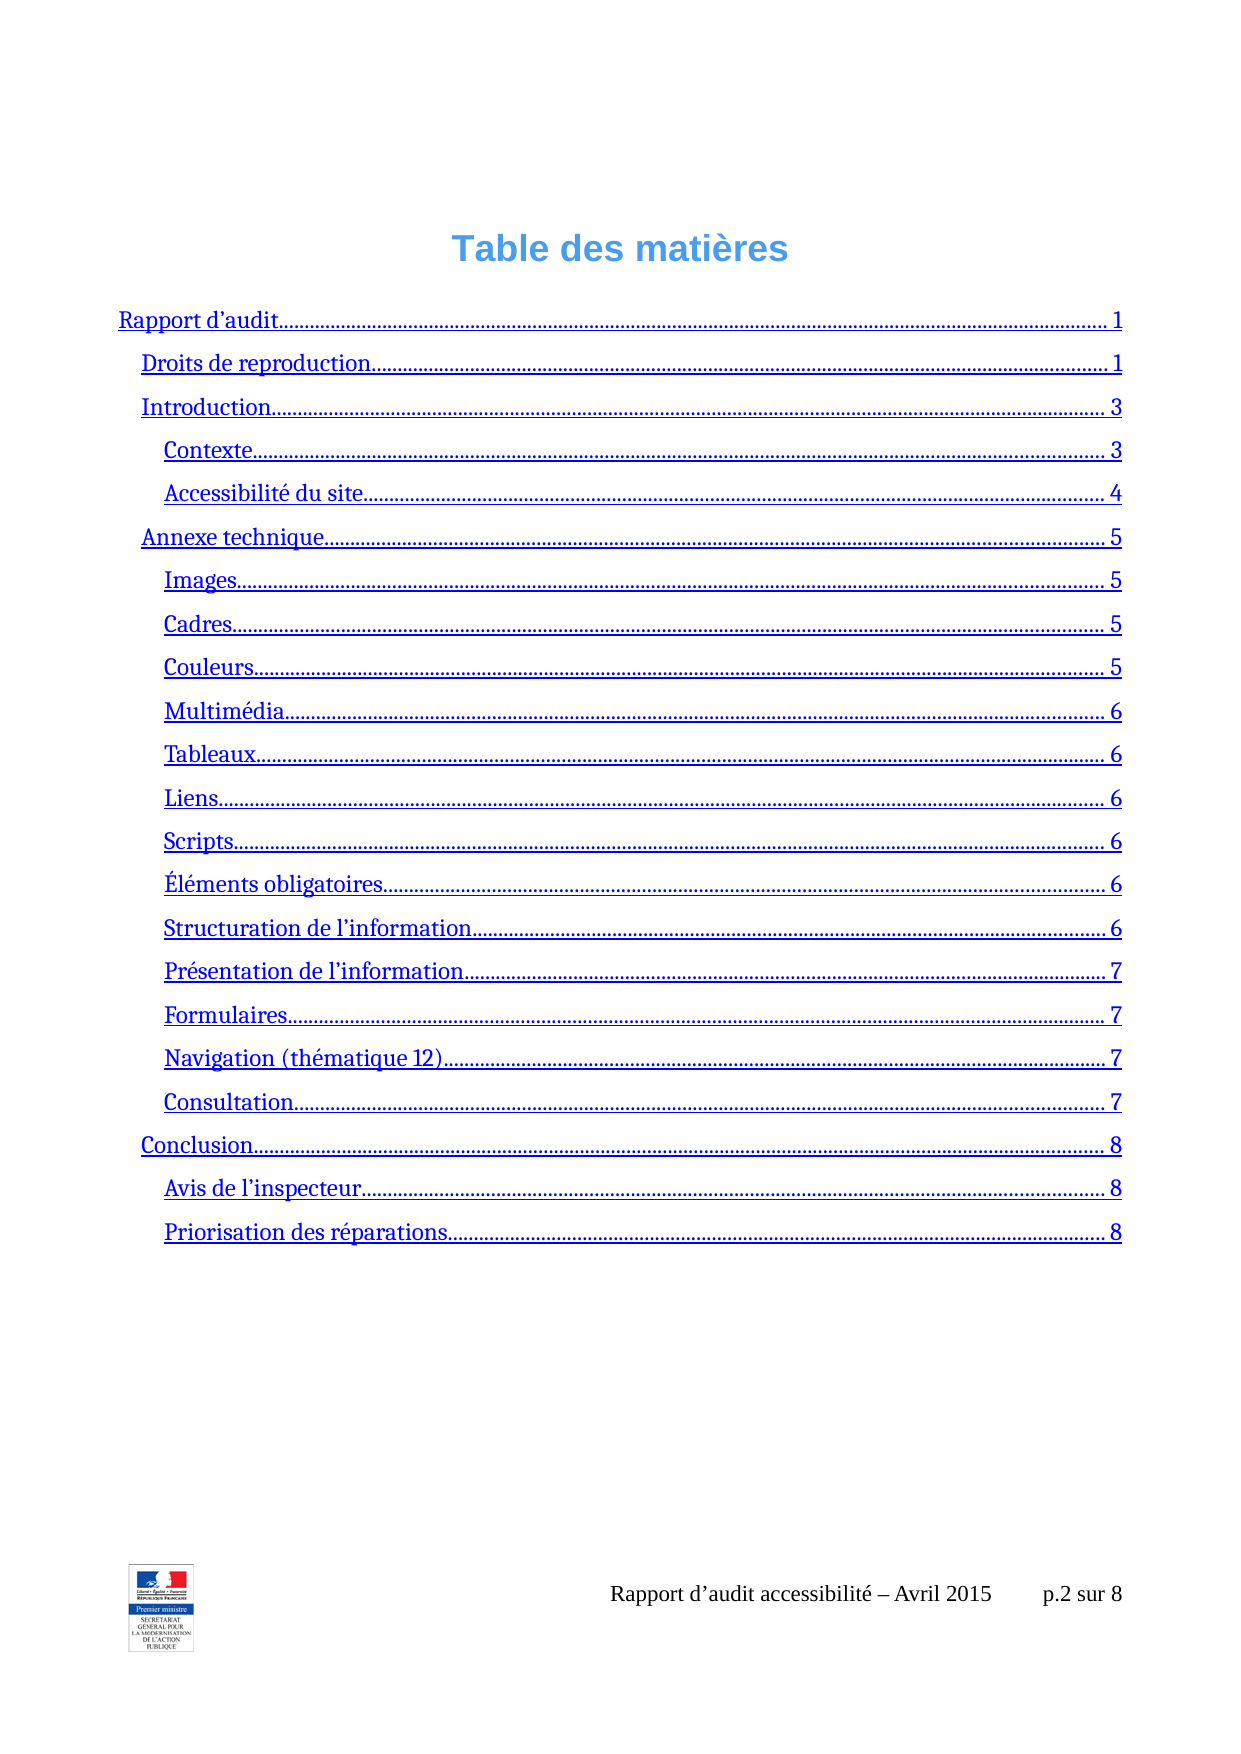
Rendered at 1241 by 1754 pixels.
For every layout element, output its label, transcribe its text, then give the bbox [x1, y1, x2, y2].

text Introduction 3 [141, 392, 1122, 417]
text Annexe technique 5 [141, 523, 1122, 547]
text Consultation 7 [164, 1087, 1122, 1112]
text Avis de l’inspecteur 8 [164, 1174, 1122, 1199]
text Images 5 [164, 566, 1122, 590]
text Couleurs 5 [164, 653, 1122, 677]
text Accessibilité du site 4 [164, 479, 1122, 504]
text Tableaux 6 [164, 740, 1122, 764]
text Navigation (thématique 12) 7 [164, 1044, 1122, 1068]
picture [128, 1564, 194, 1652]
text Scripts 6 [164, 827, 1122, 851]
text Contexte 3 [164, 436, 1122, 460]
text Liens 6 [164, 783, 1122, 808]
text Priorisation des réparations 8 [164, 1218, 1122, 1242]
subtitle Table des matières [118, 227, 1122, 270]
text Conclusion 8 [141, 1131, 1122, 1155]
text Droits de reproduction 1 [141, 349, 1122, 373]
text Multimédia 6 [164, 697, 1122, 721]
text Rapport d’audit 1 [118, 306, 1122, 330]
text Éléments obligatoires 6 [164, 870, 1122, 895]
text Structuration de l’information 6 [164, 914, 1122, 938]
text Formulaires 7 [164, 1001, 1122, 1025]
text Présentation de l’information 7 [164, 957, 1122, 981]
text Cadres 5 [164, 610, 1122, 634]
